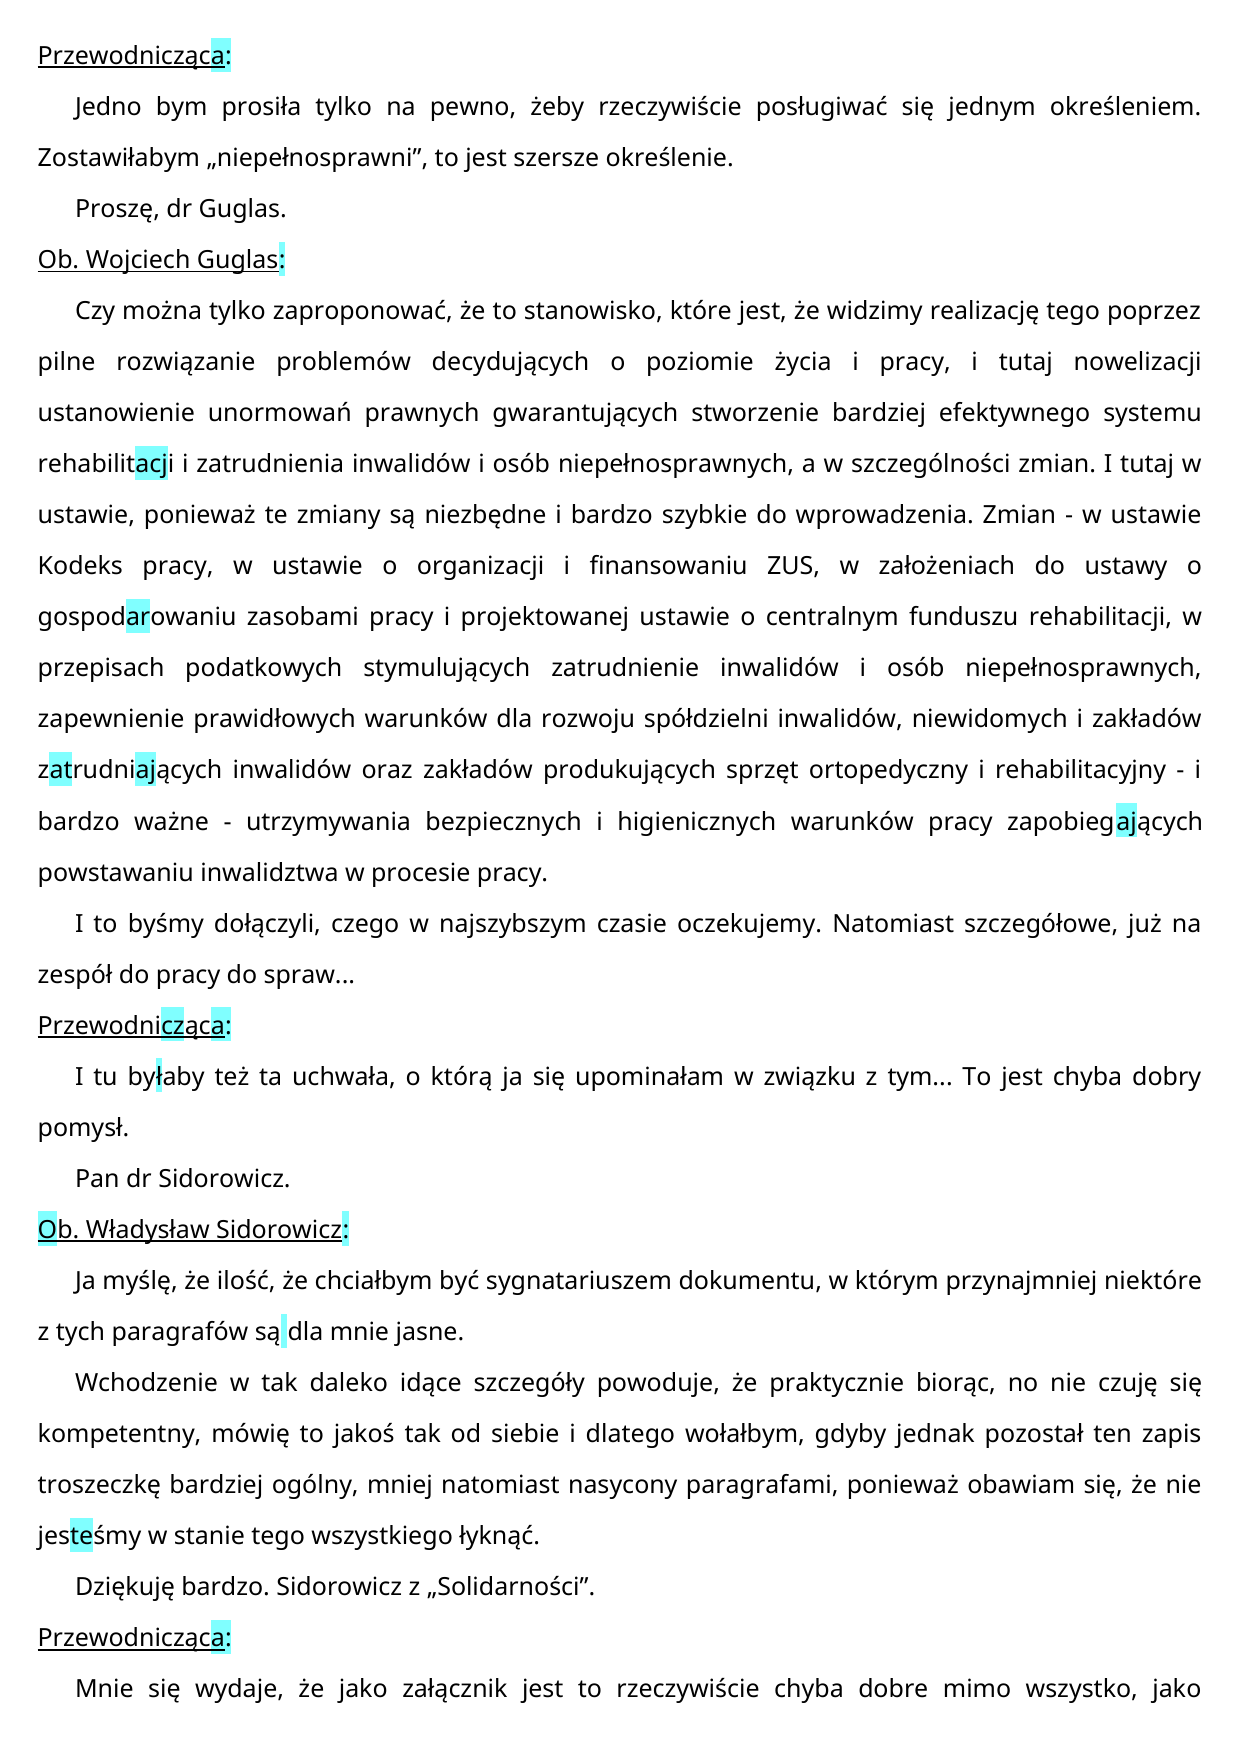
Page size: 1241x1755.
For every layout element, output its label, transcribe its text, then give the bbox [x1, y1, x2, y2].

text Czy można tylko zaproponować, że to stanowisko, które jest, że widzimy realizację tego poprzez pilne rozwiązanie problemów decydujących o poziomie życia i pracy, i tutaj nowelizacji ustanowienie unormowań prawnych gwarantujących stworzenie bardziej efektywnego systemu rehabilitacji i zatrudnienia inwalidów i osób niepełnosprawnych, a w szczególności zmian. I tutaj w ustawie, ponieważ te zmiany są niezbędne i bardzo szybkie do wprowadzenia. Zmian - w ustawie Kodeks pracy, w ustawie o organizacji i finansowaniu ZUS, w założeniach do ustawy o gospodarowaniu zasobami pracy i projektowanej ustawie o centralnym funduszu rehabilitacji, w przepisach podatkowych stymulujących zatrudnienie inwalidów i osób niepełnosprawnych, zapewnienie prawidłowych warunków dla rozwoju spółdzielni inwalidów, niewidomych i zakładów zatrudniających inwalidów oraz zakładów produkujących sprzęt ortopedyczny i rehabilitacyjny - i bardzo ważne - utrzymywania bezpiecznych i higienicznych warunków pracy zapobiegających powstawaniu inwalidztwa w procesie pracy. [37, 293, 1203, 888]
text Dziękuję bardzo. Sidorowicz z „Solidarności”. [37, 1569, 1203, 1603]
text I to byśmy dołączyli, czego w najszybszym czasie oczekujemy. Natomiast szczegółowe, już na zespół do pracy do spraw... [37, 905, 1203, 990]
text Wchodzenie w tak daleko idące szczegóły powoduje, że praktycznie biorąc, no nie czuję się kompetentny, mówię to jakoś tak od siebie i dlatego wołałbym, gdyby jednak pozostał ten zapis troszeczkę bardziej ogólny, mniej natomiast nasycony paragrafami, ponieważ obawiam się, że nie jesteśmy w stanie tego wszystkiego łyknąć. [37, 1364, 1203, 1552]
text Pan dr Sidorowicz. [37, 1160, 1203, 1194]
text Ob. Wojciech Guglas: [37, 242, 1203, 276]
text Ja myślę, że ilość, że chciałbym być sygnatariuszem dokumentu, w którym przynajmniej niektóre z tych paragrafów są dla mnie jasne. [37, 1262, 1203, 1348]
text Przewodnicząca: [37, 37, 1203, 72]
text Mnie się wydaje, że jako załącznik jest to rzeczywiście chyba dobre mimo wszystko, jako [37, 1671, 1203, 1705]
text Jedno bym prosiła tylko na pewno, żeby rzeczywiście posługiwać się jednym określeniem. Zostawiłabym „niepełnosprawni”, to jest szersze określenie. [37, 88, 1203, 174]
text Przewodnicząca: [37, 1620, 1203, 1654]
text Ob. Władysław Sidorowicz: [37, 1211, 1203, 1246]
text I tu byłaby też ta uchwała, o którą ja się upominałam w związku z tym... To jest chyba dobry pomysł. [37, 1058, 1203, 1143]
text Przewodnicząca: [37, 1007, 1203, 1041]
text Proszę, dr Guglas. [37, 191, 1203, 225]
